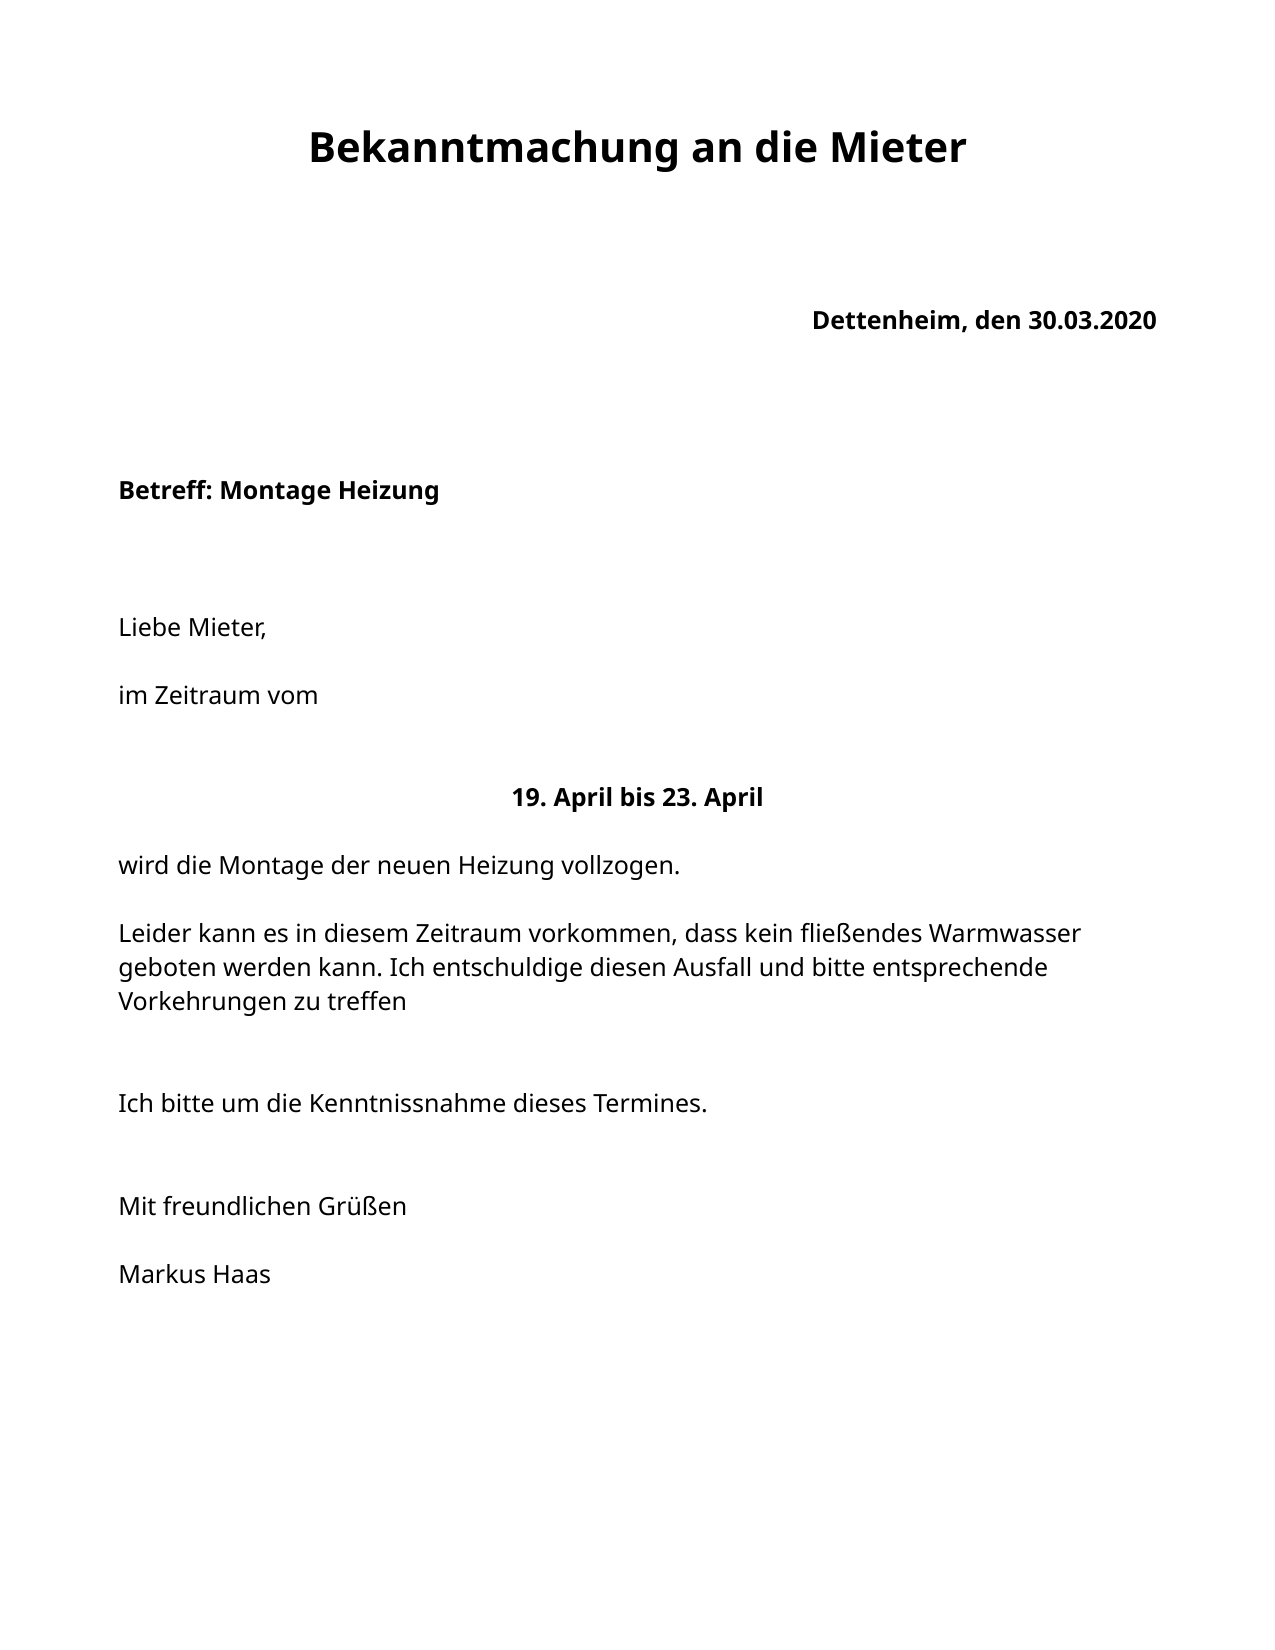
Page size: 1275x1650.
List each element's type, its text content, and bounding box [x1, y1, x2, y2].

text Bekanntmachung an die Mieter [118, 118, 1157, 175]
text Leider kann es in diesem Zeitraum vorkommen, dass kein fließendes Warmwasser geboten werden kann. Ich entschuldige diesen Ausfall und bitte entsprechende Vorkehrungen zu treffen [118, 916, 1157, 1018]
text 19. April bis 23. April [118, 779, 1157, 814]
text Markus Haas [118, 1256, 1157, 1291]
text Ich bitte um die Kenntnissnahme dieses Termines. [118, 1086, 1157, 1120]
text im Zeitraum vom [118, 677, 1157, 711]
text Betreff: Montage Heizung [118, 473, 1157, 507]
text wird die Montage der neuen Heizung vollzogen. [118, 848, 1157, 882]
text Liebe Mieter, [118, 609, 1157, 643]
text Mit freundlichen Grüßen [118, 1188, 1157, 1222]
text Dettenheim, den 30.03.2020 [118, 303, 1157, 337]
